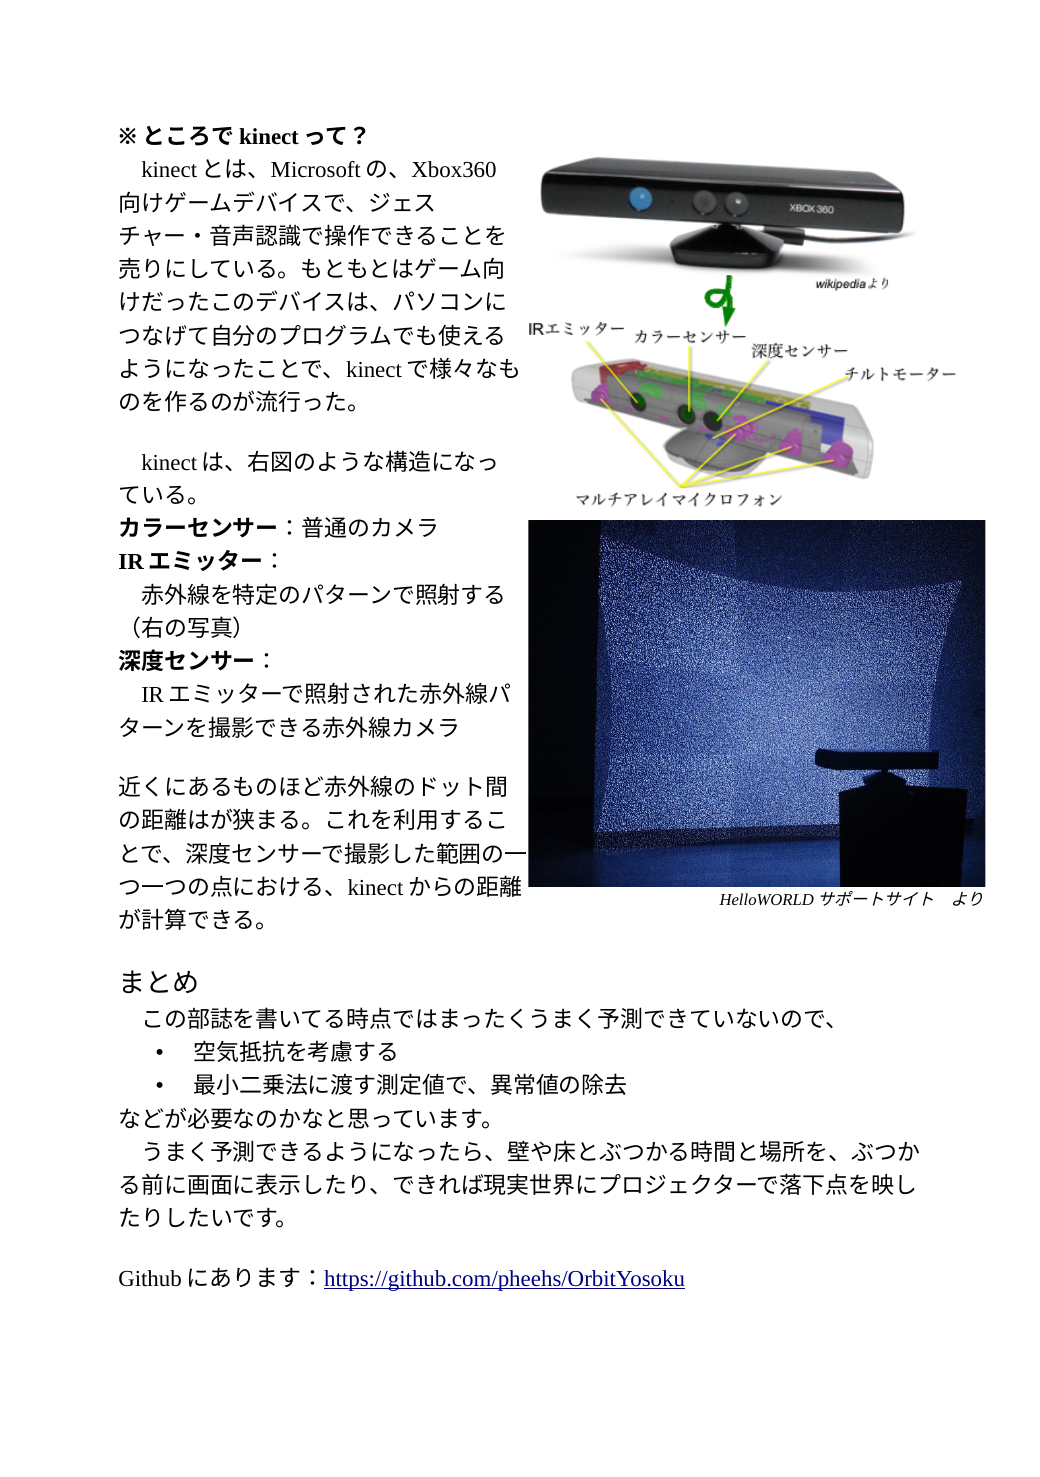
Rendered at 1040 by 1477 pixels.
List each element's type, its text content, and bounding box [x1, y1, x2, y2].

text kinectとは、Microsoftの、Xbox360向けゲームデバイスで、ジェスチャー・音声認識で操作できることを売りにしている。もともとはゲーム向けだったこのデバイスは、パソコンにつなげて自分のプログラムでも使えるようになったことで、kinectで様々なものを作るのが流行った。 [118, 151, 521, 417]
text Githubにあります：https://github.com/pheehs/OrbitYosoku [118, 1260, 921, 1293]
text IRエミッターで照射された赤外線パターンを撮影できる赤外線カメラ [118, 676, 528, 743]
text 赤外線を特定のパターンで照射する（右の写真） [118, 576, 528, 643]
text この部誌を書いてる時点ではまったくうまく予測できていないので、 [118, 1001, 921, 1034]
text などが必要なのかなと思っています。 [118, 1100, 921, 1134]
list 空気抵抗を考慮する [156, 1034, 921, 1067]
text IRエミッター： [118, 543, 528, 576]
text まとめ [118, 961, 921, 1001]
text ※ ところでkinectって？ [118, 117, 956, 151]
text 近くにあるものほど赤外線のドット間の距離はが狭まる。これを利用することで、深度センサーで撮影した範囲の一つ一つの点における、kinectからの距離が計算できる。 [118, 769, 921, 935]
text kinectは、右図のような構造になっている。 [118, 443, 521, 510]
text [528, 508, 985, 520]
text 深度センサー： [118, 643, 528, 676]
text カラーセンサー：普通のカメラ [118, 510, 521, 543]
list 最小二乗法に渡す測定値で、異常値の除去 [156, 1067, 921, 1100]
picture [521, 129, 986, 887]
text HelloWORLDサポートサイト より [528, 887, 985, 910]
text うまく予測できるようになったら、壁や床とぶつかる時間と場所を、ぶつかる前に画面に表示したり、できれば現実世界にプロジェクターで落下点を映したりしたいです。 [118, 1134, 921, 1233]
